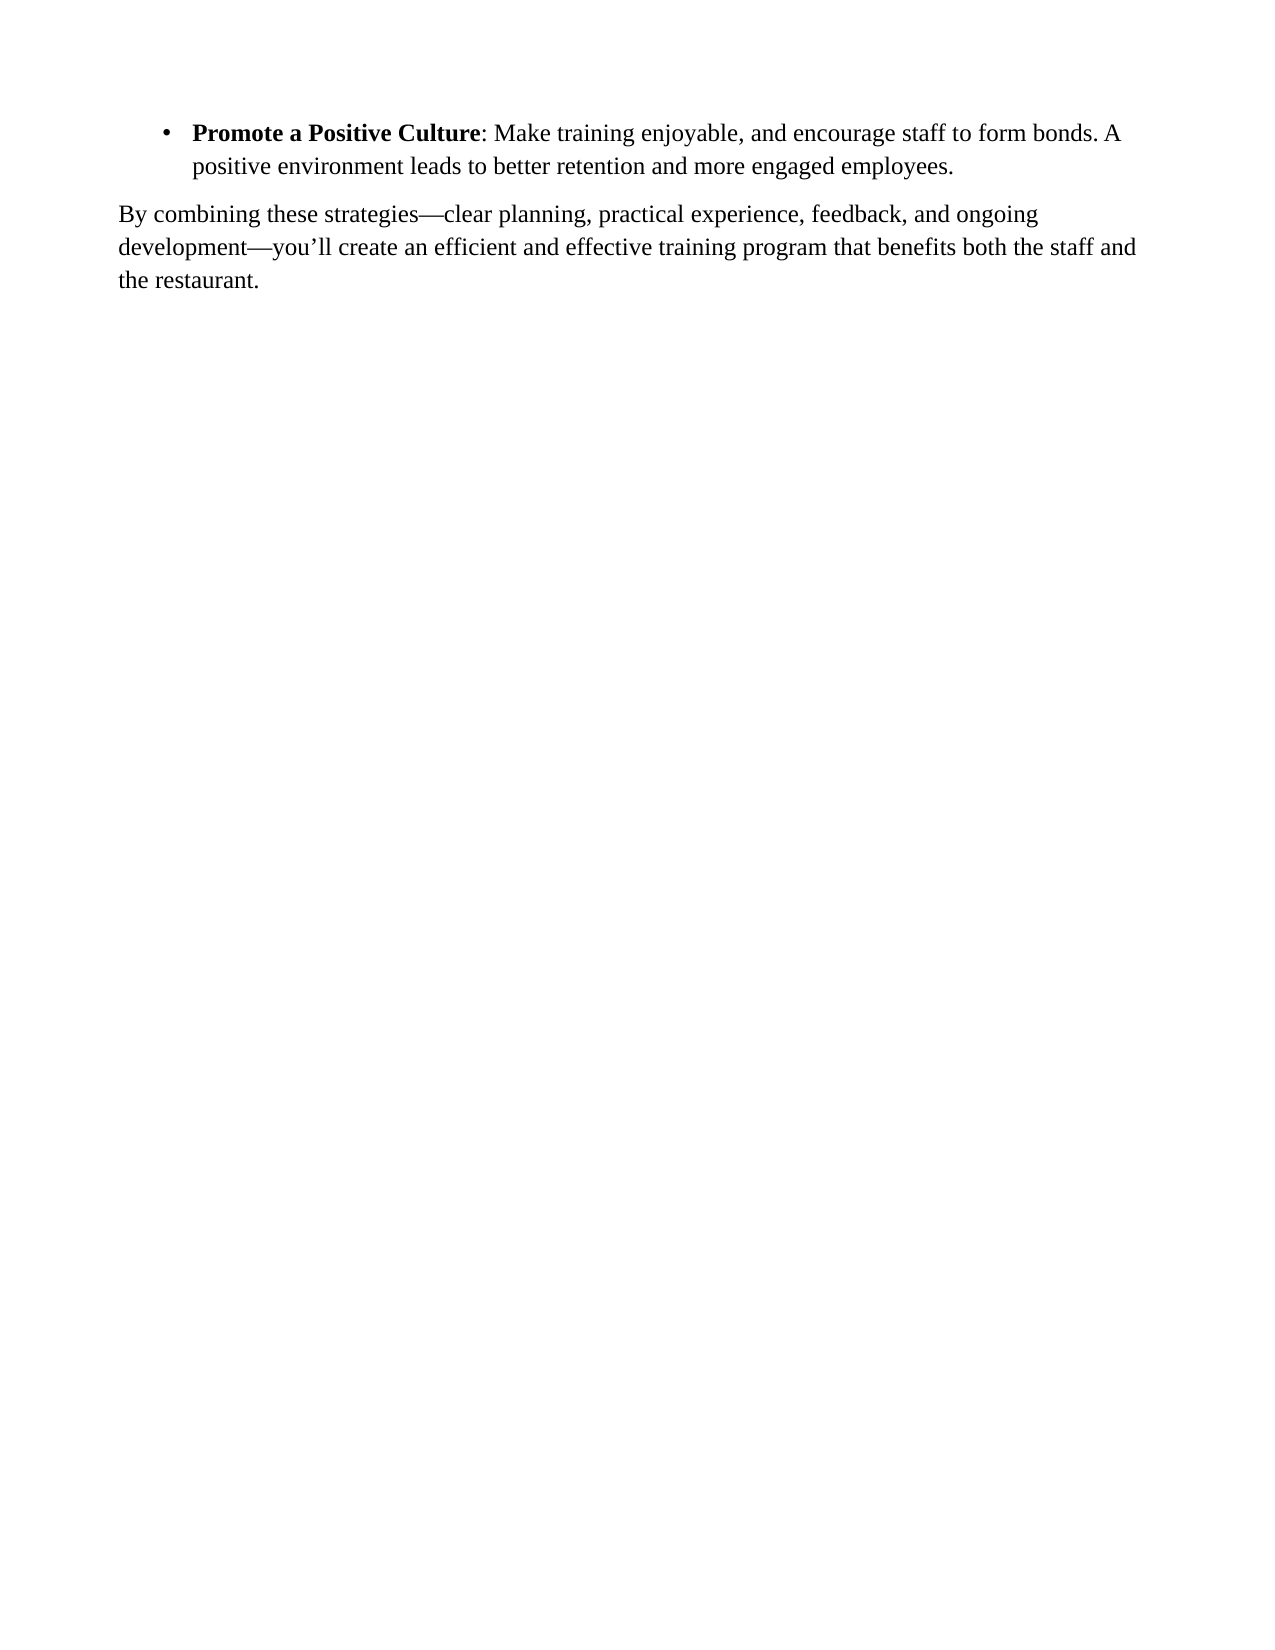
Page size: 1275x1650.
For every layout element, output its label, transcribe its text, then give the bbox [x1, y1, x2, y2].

list Promote a Positive Culture: Make training enjoyable, and encourage staff to form bonds. A positive environment leads to better retention and more engaged employees. [162, 118, 1157, 180]
text By combining these strategies—clear planning, practical experience, feedback, and ongoing development—you’ll create an efficient and effective training program that benefits both the staff and the restaurant. [118, 199, 1157, 293]
